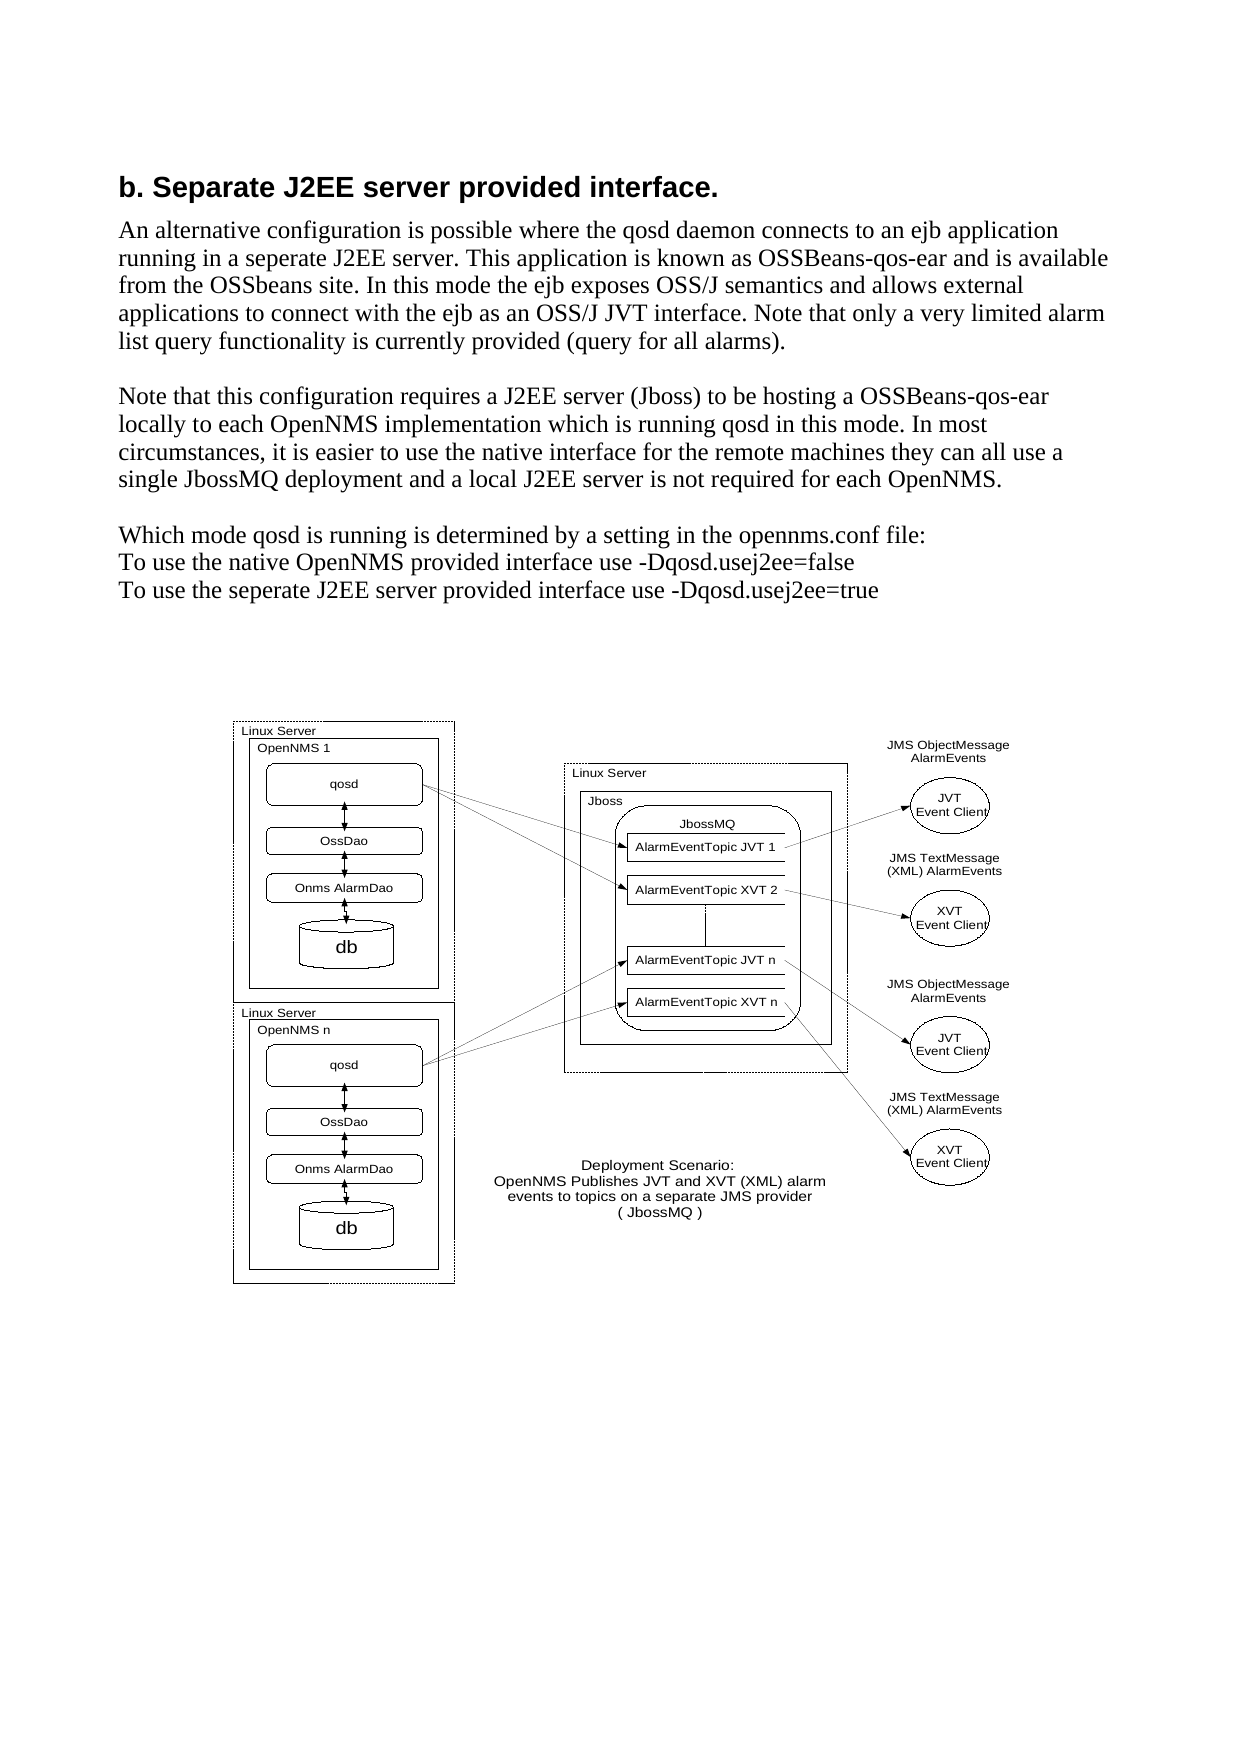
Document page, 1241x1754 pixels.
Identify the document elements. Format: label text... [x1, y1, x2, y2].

text To use the native OpenNMS provided interface use -Dqosd.usej2ee=false [118, 548, 1122, 576]
text Note that this configuration requires a J2EE server (Jboss) to be hosting a OSSBeans-qos-ear locally to each OpenNMS implementation which is running qosd in this mode. In most circumstances, it is easier to use the native interface for the remote machines they can all use a single JbossMQ deployment and a local J2EE server is not required for each OpenNMS. [118, 382, 1122, 493]
text An alternative configuration is possible where the qosd daemon connects to an ejb application running in a seperate J2EE server. This application is known as OSSBeans-qos-ear and is available from the OSSbeans site. In this mode the ejb exposes OSS/J semantics and allows external applications to connect with the ejb as an OSS/J JVT interface. Note that only a very limited alarm list query functionality is currently provided (query for all alarms). [118, 216, 1122, 354]
subtitle b. Separate J2EE server provided interface. [118, 171, 1122, 203]
text To use the seperate J2EE server provided interface use -Dqosd.usej2ee=true [118, 576, 1122, 604]
text Which mode qosd is running is determined by a setting in the opennms.conf file: [118, 521, 1122, 548]
